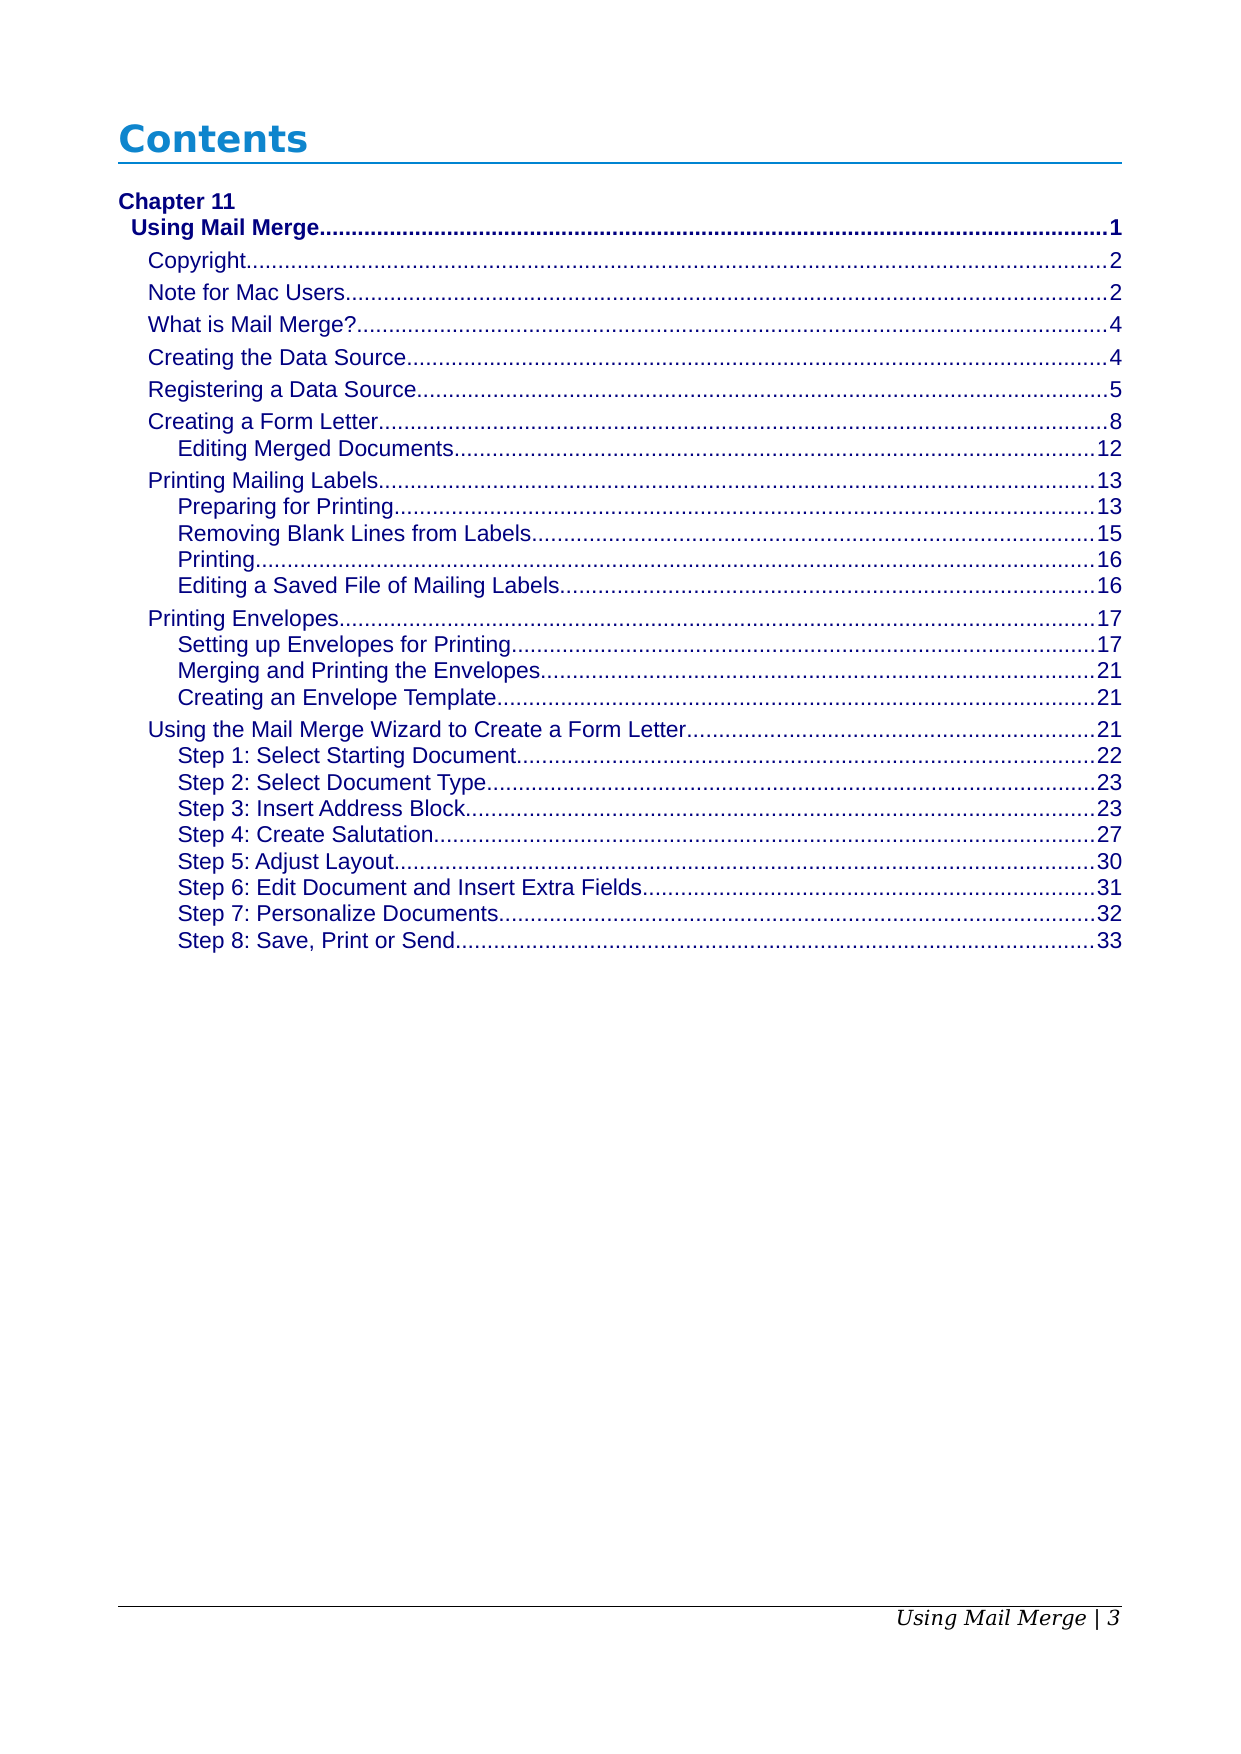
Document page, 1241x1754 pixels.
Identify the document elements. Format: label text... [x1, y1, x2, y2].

text Step 1: Select Starting Document 22 [177, 742, 1122, 768]
text Step 6: Edit Document and Insert Extra Fields 31 [177, 874, 1122, 900]
text Creating a Form Letter 8 [148, 408, 1122, 434]
text Removing Blank Lines from Labels 15 [177, 519, 1122, 546]
text Note for Mac Users 2 [148, 279, 1122, 305]
text Printing Envelopes 17 [148, 604, 1122, 631]
text Creating the Data Source 4 [148, 343, 1122, 370]
text Registering a Data Source 5 [148, 376, 1122, 402]
text Step 3: Insert Address Block 23 [177, 795, 1122, 821]
text Merging and Printing the Envelopes 21 [177, 657, 1122, 683]
text Step 8: Save, Print or Send 33 [177, 927, 1122, 953]
text What is Mail Merge? 4 [148, 311, 1122, 338]
text Editing Merged Documents 12 [177, 434, 1122, 461]
text Contents [118, 118, 1122, 162]
text Chapter 11 Using Mail Merge 1 [118, 188, 1122, 241]
text Using the Mail Merge Wizard to Create a Form Letter 21 [148, 716, 1122, 742]
text Setting up Envelopes for Printing 17 [177, 631, 1122, 657]
text Copyright 2 [148, 247, 1122, 273]
text Step 4: Create Salutation 27 [177, 821, 1122, 848]
text Preparing for Printing 13 [177, 493, 1122, 519]
text Editing a Saved File of Mailing Labels 16 [177, 572, 1122, 598]
text Step 2: Select Document Type 23 [177, 768, 1122, 795]
text Step 7: Personalize Documents 32 [177, 900, 1122, 927]
text Printing 16 [177, 546, 1122, 572]
text Step 5: Adjust Layout 30 [177, 848, 1122, 874]
text Creating an Envelope Template 21 [177, 683, 1122, 710]
text Printing Mailing Labels 13 [148, 467, 1122, 493]
